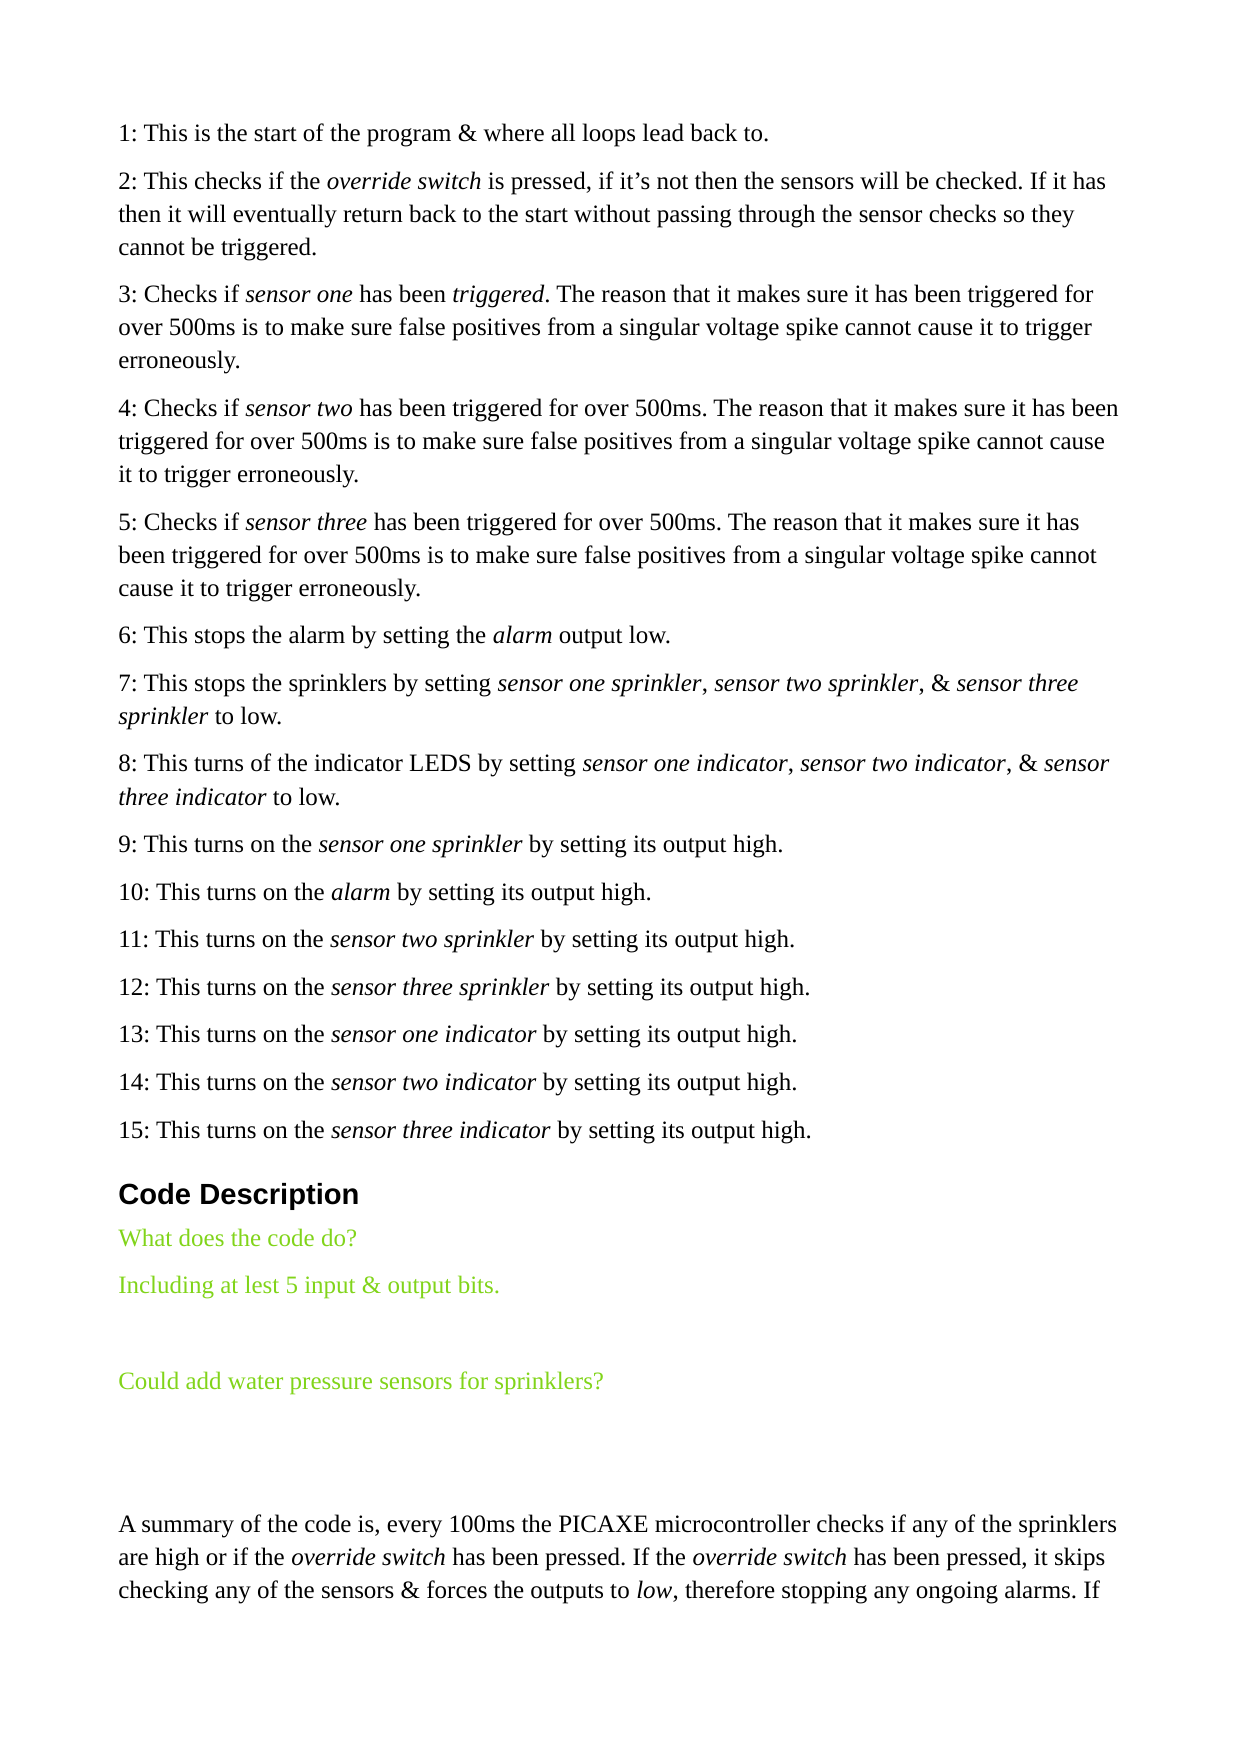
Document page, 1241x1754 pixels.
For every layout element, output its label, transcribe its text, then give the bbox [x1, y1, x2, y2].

text 5: Checks if sensor three has been triggered for over 500ms. The reason that it makes sure it has been triggered for over 500ms is to make sure false positives from a singular voltage spike cannot cause it to trigger erroneously. [118, 507, 1122, 601]
text 4: Checks if sensor two has been triggered for over 500ms. The reason that it makes sure it has been triggered for over 500ms is to make sure false positives from a singular voltage spike cannot cause it to trigger erroneously. [118, 393, 1122, 488]
text 2: This checks if the override switch is pressed, if it’s not then the sensors will be checked. If it has then it will eventually return back to the start without passing through the sensor checks so they cannot be triggered. [118, 166, 1122, 261]
text A summary of the code is, every 100ms the PICAXE microcontroller checks if any of the sprinklers are high or if the override switch has been pressed. If the override switch has been pressed, it skips checking any of the sensors & forces the outputs to low, therefore stopping any ongoing alarms. If [118, 1509, 1122, 1603]
text 14: This turns on the sensor two indicator by setting its output high. [118, 1067, 1122, 1096]
text 10: This turns on the alarm by setting its output high. [118, 877, 1122, 906]
text 1: This is the start of the program & where all loops lead back to. [118, 118, 1122, 147]
text 15: This turns on the sensor three indicator by setting its output high. [118, 1115, 1122, 1143]
text Could add water pressure sensors for sprinklers? [118, 1366, 1122, 1394]
text 6: This stops the alarm by setting the alarm output low. [118, 620, 1122, 649]
text 7: This stops the sprinklers by setting sensor one sprinkler, sensor two sprinkler, & sensor three sprinkler to low. [118, 668, 1122, 730]
text Including at lest 5 input & output bits. [118, 1271, 1122, 1299]
text 13: This turns on the sensor one indicator by setting its output high. [118, 1019, 1122, 1048]
text 9: This turns on the sensor one sprinkler by setting its output high. [118, 829, 1122, 858]
text 8: This turns of the indicator LEDS by setting sensor one indicator, sensor two indicator, & sensor three indicator to low. [118, 748, 1122, 810]
text 3: Checks if sensor one has been triggered. The reason that it makes sure it has been triggered for over 500ms is to make sure false positives from a singular voltage spike cannot cause it to trigger erroneously. [118, 279, 1122, 374]
subtitle Code Description [118, 1177, 1122, 1211]
text 11: This turns on the sensor two sprinkler by setting its output high. [118, 924, 1122, 953]
text 12: This turns on the sensor three sprinkler by setting its output high. [118, 972, 1122, 1001]
text What does the code do? [118, 1223, 1122, 1252]
